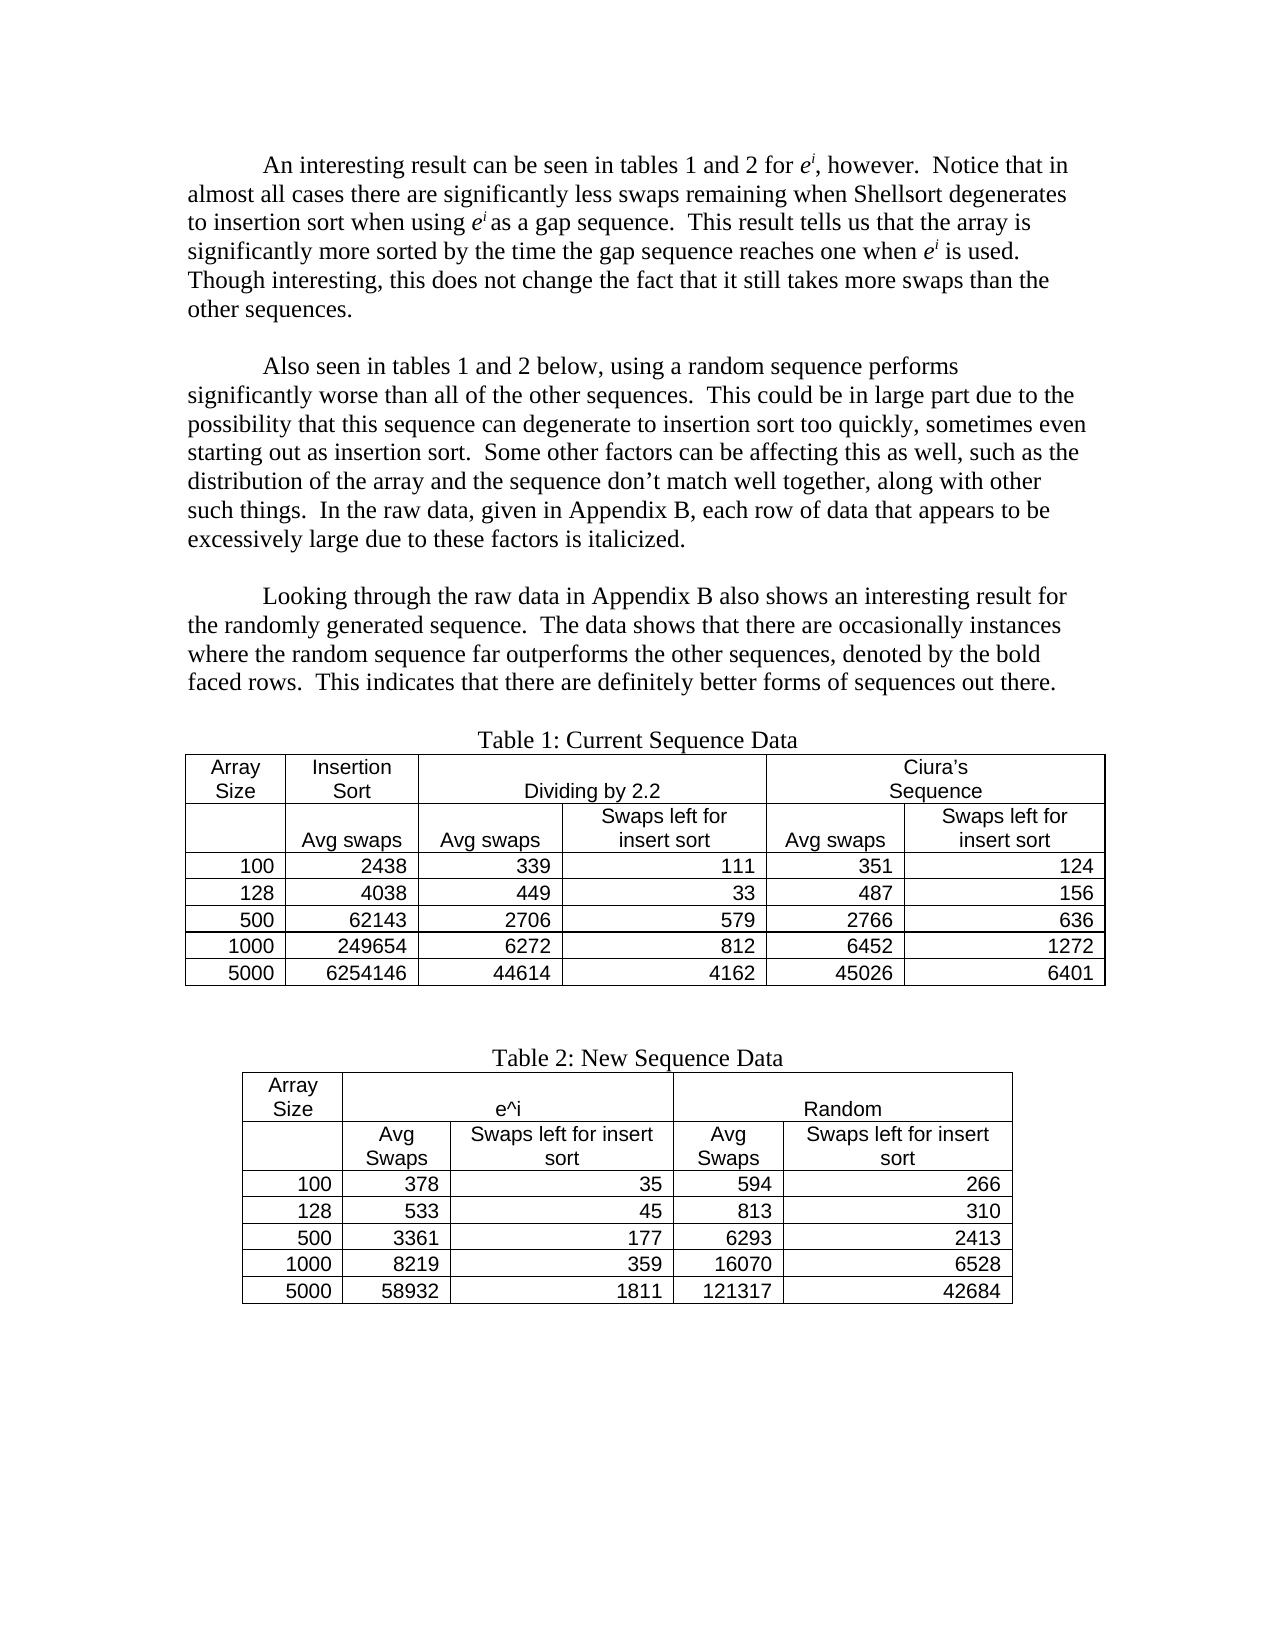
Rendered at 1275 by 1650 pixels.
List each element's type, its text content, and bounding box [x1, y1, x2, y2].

table_cell 2438 [286, 853, 418, 878]
table_cell 4162 [563, 959, 766, 984]
table_cell 58932 [343, 1277, 450, 1302]
table_cell 128 [243, 1197, 342, 1223]
table_cell 177 [451, 1224, 673, 1249]
table_cell 813 [674, 1197, 783, 1223]
table_cell 100 [186, 853, 285, 878]
table_cell 8219 [343, 1250, 450, 1276]
table_cell 266 [784, 1171, 1012, 1196]
table_cell 62143 [286, 906, 418, 931]
table_header Random [674, 1073, 1012, 1121]
table_cell Avg swaps [419, 804, 562, 852]
table_cell Avg swaps [767, 804, 904, 852]
table_cell 124 [905, 853, 1104, 878]
table_cell 812 [563, 933, 766, 958]
table_cell 487 [767, 879, 904, 905]
table_cell 111 [563, 853, 766, 878]
table_cell 249654 [286, 933, 418, 958]
table_cell 339 [419, 853, 562, 878]
text Looking through the raw data in Appendix B also shows an interesting result for the randomly generated sequence. The data shows that there are occasionally instances where the random sequence far outperforms the other sequences, denoted by the bold faced rows. This indicates that there are definitely better forms of sequences out there. [187, 581, 1087, 696]
table_cell 156 [905, 879, 1104, 905]
table_cell Avg swaps [286, 804, 418, 852]
table_cell 533 [343, 1197, 450, 1223]
table_cell 5000 [243, 1277, 342, 1302]
table_cell 500 [243, 1224, 342, 1249]
table_cell 6272 [419, 933, 562, 958]
table_cell 1272 [905, 933, 1104, 958]
table_cell 6452 [767, 933, 904, 958]
table_cell [243, 1122, 342, 1170]
table_cell 6254146 [286, 959, 418, 984]
table_cell [186, 804, 285, 852]
table_cell 4038 [286, 879, 418, 905]
table_cell 45026 [767, 959, 904, 984]
table_cell 310 [784, 1197, 1012, 1223]
table_cell 500 [186, 906, 285, 931]
table_cell 44614 [419, 959, 562, 984]
table_header Ciura’s Sequence [767, 755, 1104, 803]
table_cell 2706 [419, 906, 562, 931]
table_cell 33 [563, 879, 766, 905]
table_cell 6528 [784, 1250, 1012, 1276]
table_header e^i [343, 1073, 673, 1121]
table_cell 5000 [186, 959, 285, 984]
table_cell 449 [419, 879, 562, 905]
table_cell 351 [767, 853, 904, 878]
table_header Array Size [243, 1073, 342, 1121]
table_cell 2766 [767, 906, 904, 931]
table_cell 45 [451, 1197, 673, 1223]
table_cell 16070 [674, 1250, 783, 1276]
table_cell Swaps left for insert sort [784, 1122, 1012, 1170]
table_cell 6401 [905, 959, 1104, 984]
table_cell 35 [451, 1171, 673, 1196]
table_cell 579 [563, 906, 766, 931]
table_cell 1000 [243, 1250, 342, 1276]
table_cell Avg Swaps [343, 1122, 450, 1170]
table_header Array Size [186, 755, 285, 803]
table_cell 3361 [343, 1224, 450, 1249]
table_cell 636 [905, 906, 1104, 931]
text Table 2: New Sequence Data [187, 1043, 1087, 1072]
table_cell Swaps left for insert sort [563, 804, 766, 852]
text Also seen in tables 1 and 2 below, using a random sequence performs significantly worse than all of the other sequences. This could be in large part due to the possibility that this sequence can degenerate to insertion sort too quickly, sometimes even starting out as insertion sort. Some other factors can be affecting this as well, such as the distribution of the array and the sequence don’t match well together, along with other such things. In the raw data, given in Appendix B, each row of data that appears to be excessively large due to these factors is italicized. [187, 351, 1087, 552]
table_cell 1811 [451, 1277, 673, 1302]
table_cell 6293 [674, 1224, 783, 1249]
table_cell 1000 [186, 933, 285, 958]
table_header Dividing by 2.2 [419, 755, 766, 803]
table_cell Avg Swaps [674, 1122, 783, 1170]
table_cell Swaps left for insert sort [451, 1122, 673, 1170]
text An interesting result can be seen in tables 1 and 2 for ei, however. Notice that in almost all cases there are significantly less swaps remaining when Shellsort degenerates to insertion sort when using ei as a gap sequence. This result tells us that the array is significantly more sorted by the time the gap sequence reaches one when ei is used. Though interesting, this does not change the fact that it still takes more swaps than the other sequences. [187, 150, 1087, 322]
table_cell 359 [451, 1250, 673, 1276]
table_cell 2413 [784, 1224, 1012, 1249]
table_cell Swaps left for insert sort [905, 804, 1104, 852]
text Table 1: Current Sequence Data [187, 725, 1087, 754]
table_cell 100 [243, 1171, 342, 1196]
table_header Insertion Sort [286, 755, 418, 803]
table_cell 121317 [674, 1277, 783, 1302]
table_cell 128 [186, 879, 285, 905]
table_cell 42684 [784, 1277, 1012, 1302]
table_cell 378 [343, 1171, 450, 1196]
table_cell 594 [674, 1171, 783, 1196]
